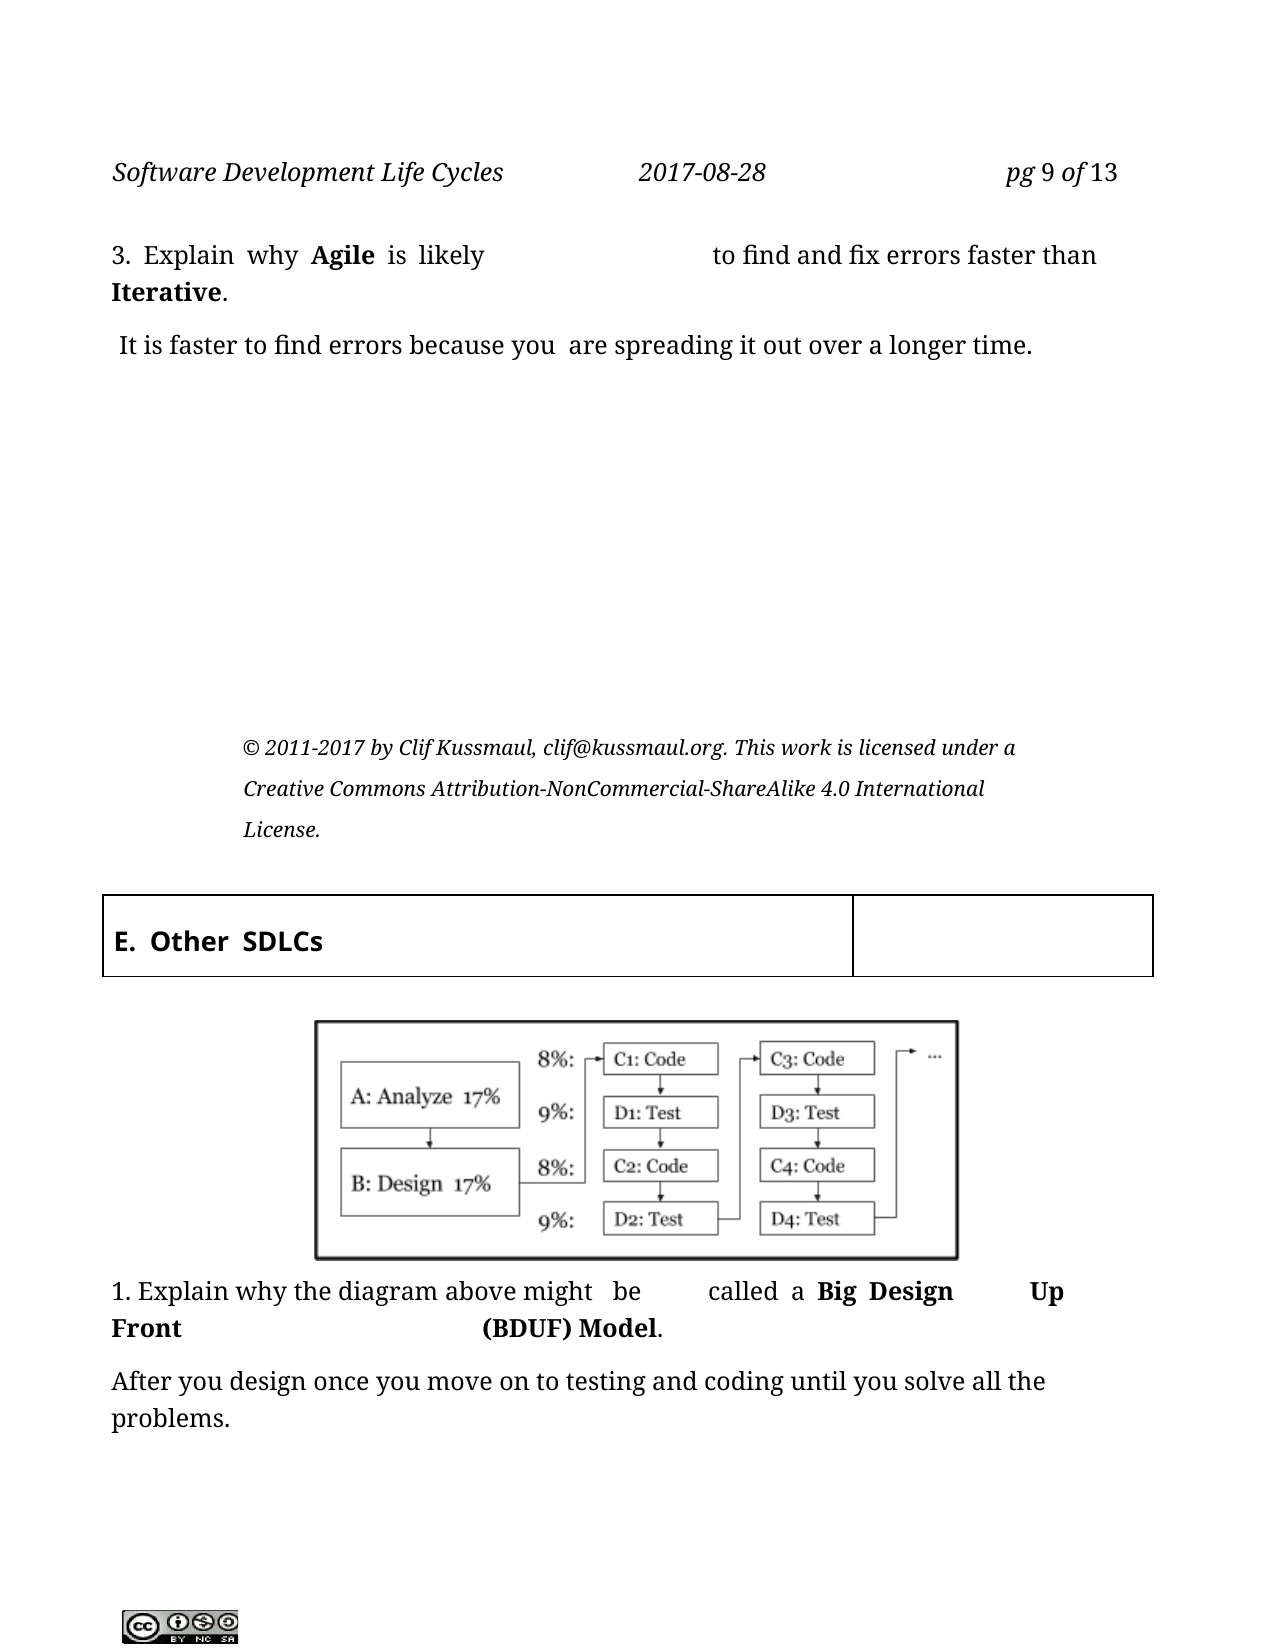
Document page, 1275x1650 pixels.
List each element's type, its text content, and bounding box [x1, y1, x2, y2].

text ©​ ​2011-2017​ ​by​ ​Clif​ ​Kussmaul,​ ​clif@kussmaul.org.​ ​This​ ​work​ ​is​ ​licensed​ ​under a​ ​Creative​ ​Commons​ ​Attribution-NonCommercial-ShareAlike​ ​4.0​ ​International​ ​License. [242, 733, 1067, 844]
text 1.​ ​Explain​ ​why​ ​the​ ​diagram​ ​above​ might​ ​ be​ ​ called​ ​ ​a ​ Big ​ Design​ ​ ​Up ​ Front​ ​ ​(BDUF)​ Model​​. [111, 1274, 1168, 1345]
text After you design once you move on to testing and coding until you solve all the problems. [111, 1364, 1168, 1435]
table_header [854, 896, 1152, 976]
picture [121, 1610, 239, 1644]
text It is faster to find errors because you are spreading it out over a longer time. [112, 328, 1168, 362]
picture [314, 1020, 960, 1261]
table_header E. ​ Other​ ​ SDLCs​ [104, 896, 852, 976]
text 3. ​ Explain​ ​ why​ ​ Agile ​ is ​ likely​ ​ ​ to ​find​ ​and​​ ​fix​ ​errors​ ​faster​ ​than​ Iterative​. [111, 238, 1168, 309]
